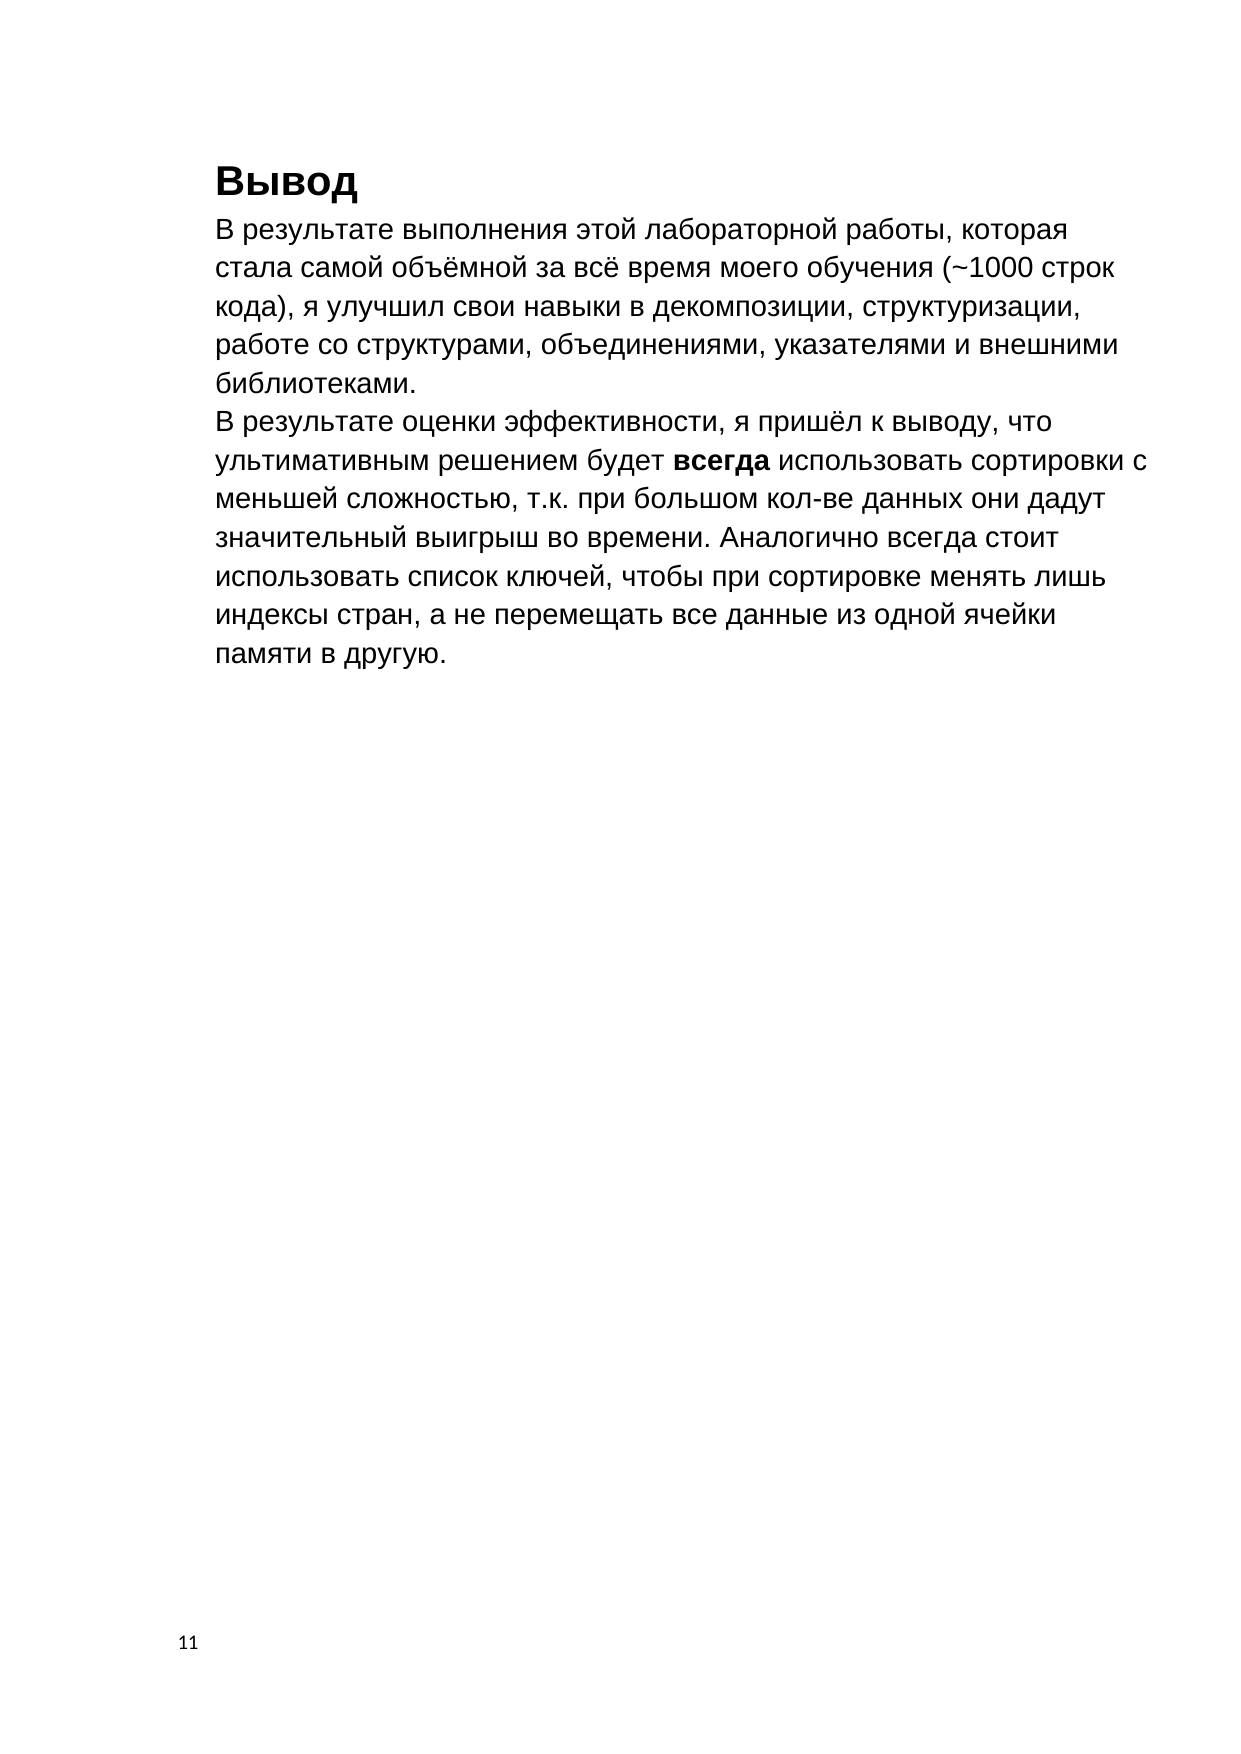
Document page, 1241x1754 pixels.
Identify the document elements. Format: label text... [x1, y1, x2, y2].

list В результате выполнения этой лабораторной работы, которая стала самой объёмной за всё время моего обучения (~1000 строк кода), я улучшил свои навыки в декомпозиции, структуризации, работе со структурами, объединениями, указателями и внешними библиотеками. [215, 212, 1152, 399]
list В результате оценки эффективности, я пришёл к выводу, что ультимативным решением будет всегда использовать сортировки с меньшей сложностью, т.к. при большом кол-ве данных они дадут значительный выигрыш во времени. Аналогично всегда стоит использовать список ключей, чтобы при сортировке менять лишь индексы стран, а не перемещать все данные из одной ячейки памяти в другую. [215, 404, 1152, 669]
list Вывод [215, 157, 1152, 204]
